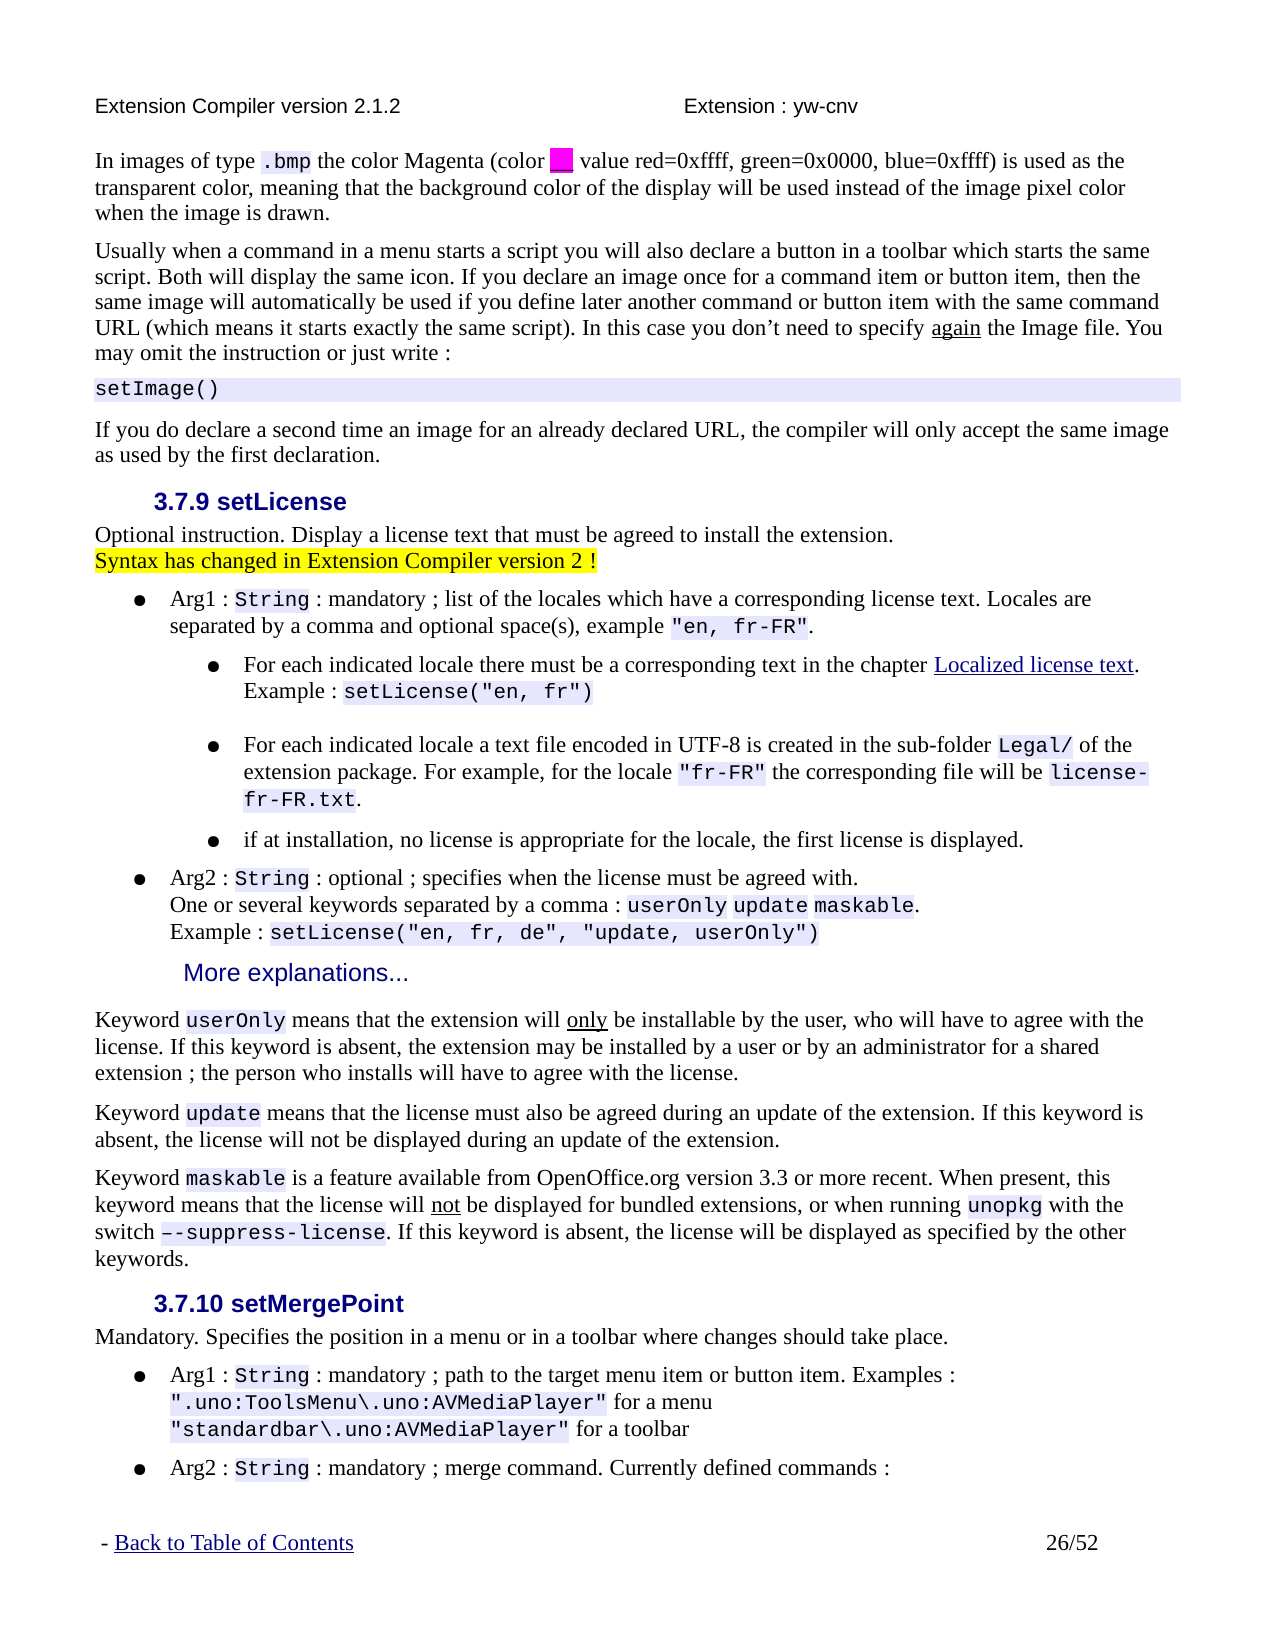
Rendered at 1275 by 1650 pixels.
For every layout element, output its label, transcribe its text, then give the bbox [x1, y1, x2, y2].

list if at installation, no license is appropriate for the locale, the first license is displayed. [206, 827, 1181, 853]
list For each indicated locale there must be a corresponding text in the chapter Localized license text. Example : setLicense("en, fr") [206, 652, 1181, 705]
text In images of type .bmp the color Magenta (color __ value red=0xffff, green=0x0000, blue=0xffff) is used as the transparent color, meaning that the background color of the display will be used instead of the image pixel color when the image is drawn. [94, 147, 1181, 226]
text Keyword update means that the license must also be agreed during an update of the extension. If this keyword is absent, the license will not be displayed during an update of the extension. [94, 1100, 1181, 1152]
subtitle setMergePoint [153, 1290, 1181, 1318]
text Usually when a command in a menu starts a script you will also declare a button in a toolbar which starts the same script. Both will display the same icon. If you declare an image once for a command item or button item, then the same image will automatically be used if you define later another command or button item with the same command URL (which means it starts exactly the same script). In this case you don’t need to specify again the Image file. You may omit the instruction or just write : [94, 238, 1181, 366]
subtitle setLicense [153, 488, 1181, 516]
list Arg2 : String : optional ; specifies when the license must be agreed with. One or several keywords separated by a comma : userOnly update maskable. Example : setLicense("en, fr, de", "update, userOnly") [132, 865, 1181, 946]
text Optional instruction. Display a license text that must be agreed to install the extension. Syntax has changed in Extension Compiler version 2 ! [94, 522, 1181, 573]
text Mandatory. Specifies the position in a menu or in a toolbar where changes should take place. [94, 1324, 1181, 1349]
list Arg1 : String : mandatory ; path to the target menu item or button item. Examples : ".uno:ToolsMenu\.uno:AVMediaPlayer" for a menu "standardbar\.uno:AVMediaPlayer" for a toolbar [132, 1362, 1181, 1443]
text If you do declare a second time an image for an already declared URL, the compiler will only accept the same image as used by the first declaration. [94, 417, 1181, 468]
list Arg1 : String : mandatory ; list of the locales which have a corresponding license text. Locales are separated by a comma and optional space(s), example "en, fr-FR". [132, 586, 1181, 640]
list Arg2 : String : mandatory ; merge command. Currently defined commands : [132, 1455, 1181, 1482]
list For each indicated locale a text file encoded in UTF-8 is created in the sub-folder Legal/ of the extension package. For example, for the locale "fr-FR" the corresponding file will be license-fr-FR.txt. [206, 732, 1181, 813]
text Keyword userOnly means that the extension will only be installable by the user, who will have to agree with the license. If this keyword is absent, the extension may be installed by a user or by an administrator for a shared extension ; the person who installs will have to agree with the license. [94, 1007, 1181, 1085]
text Keyword maskable is a feature available from OpenOffice.org version 3.3 or more recent. When present, this keyword means that the license will not be displayed for bundled extensions, or when running unopkg with the switch –-suppress-license. If this keyword is absent, the license will be displayed as specified by the other keywords. [94, 1165, 1181, 1271]
text setImage() [94, 378, 1181, 402]
subtitle More explanations... [183, 959, 1181, 987]
